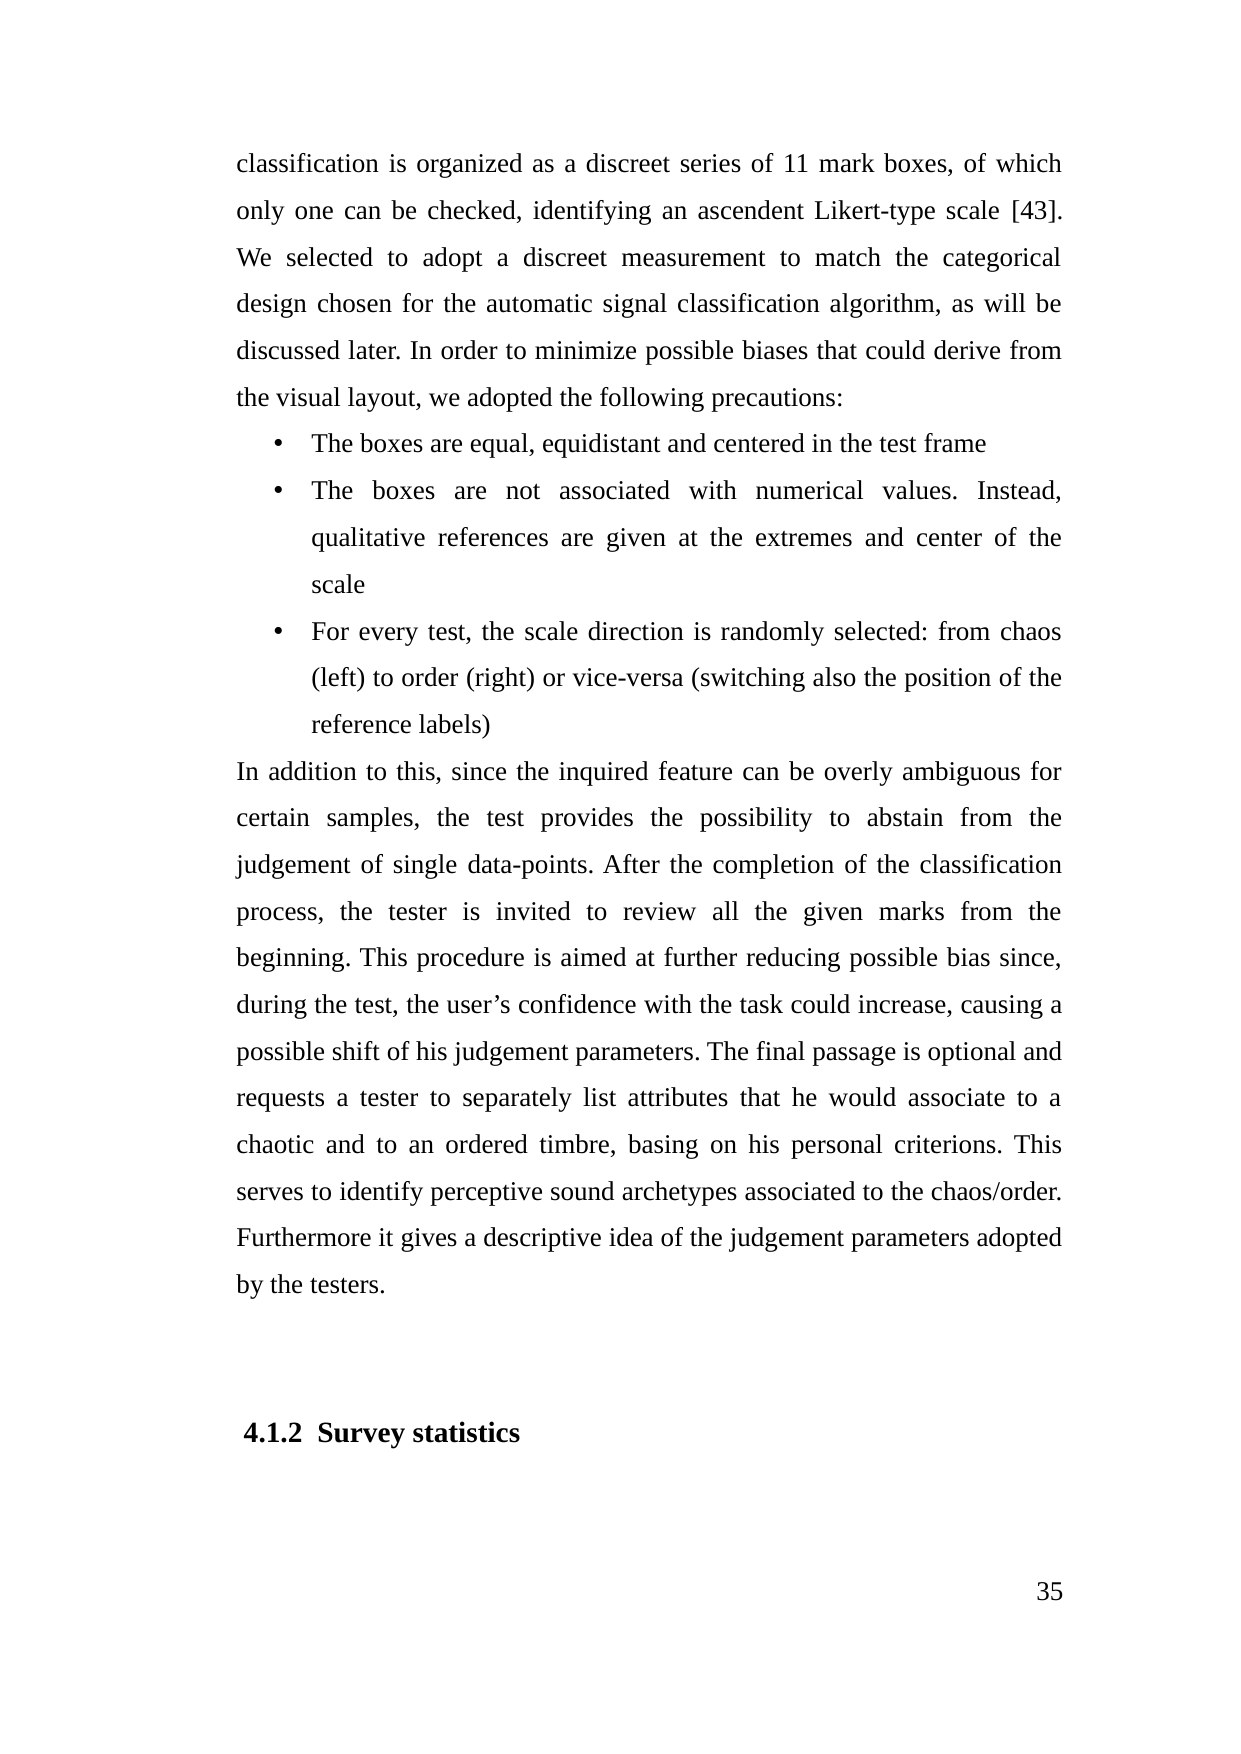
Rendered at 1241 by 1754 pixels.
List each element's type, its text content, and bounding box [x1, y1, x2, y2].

list The boxes are equal, equidistant and centered in the test frame [274, 428, 1063, 459]
list For every test, the scale direction is randomly selected: from chaos (left) to order (right) or vice-versa (switching also the position of the reference labels) [274, 614, 1063, 739]
text This interface permits the user to jump forward and backward in the space of the samples to classify, providing the possibility of changing previously given responses and momentary skipping sounds. Moreover, a sample can be played as many times as the tester needs. This stratagem is aimed at avoiding casual or hasty responses, due to possible lacks of attention. The classification is organized as a discreet series of 11 mark boxes, of which only one can be checked, identifying an ascendent Likert-type scale [41]. We selected to adopt a discreet measurement to match the categorical design chosen for the automatic signal classification algorithm, as will be discussed later. In order to minimize possible biases that could derive from the visual layout, we adopted the following precautions: [236, 148, 1063, 412]
list The boxes are not associated with numerical values. Instead, qualitative references are given at the extremes and center of the scale [274, 474, 1063, 599]
text In addition to this, since the inquired feature can be overly ambiguous for certain samples, the test provides the possibility to abstain from the judgement of single data-points. After the completion of the classification process, the tester is invited to review all the given marks from the beginning. This procedure is aimed at further reducing possible bias since, during the test, the user’s confidence with the task could increase, causing a possible shift of his judgement parameters. The final passage is optional and requests a tester to separately list attributes that he would associate to a chaotic and to an ordered timbre, basing on his personal criterions. This serves to identify perceptive sound archetypes associated to the chaos/order. Furthermore it gives a descriptive idea of the judgement parameters adopted by the testers. [236, 755, 1063, 1299]
subtitle Survey statistics [236, 1416, 1063, 1449]
